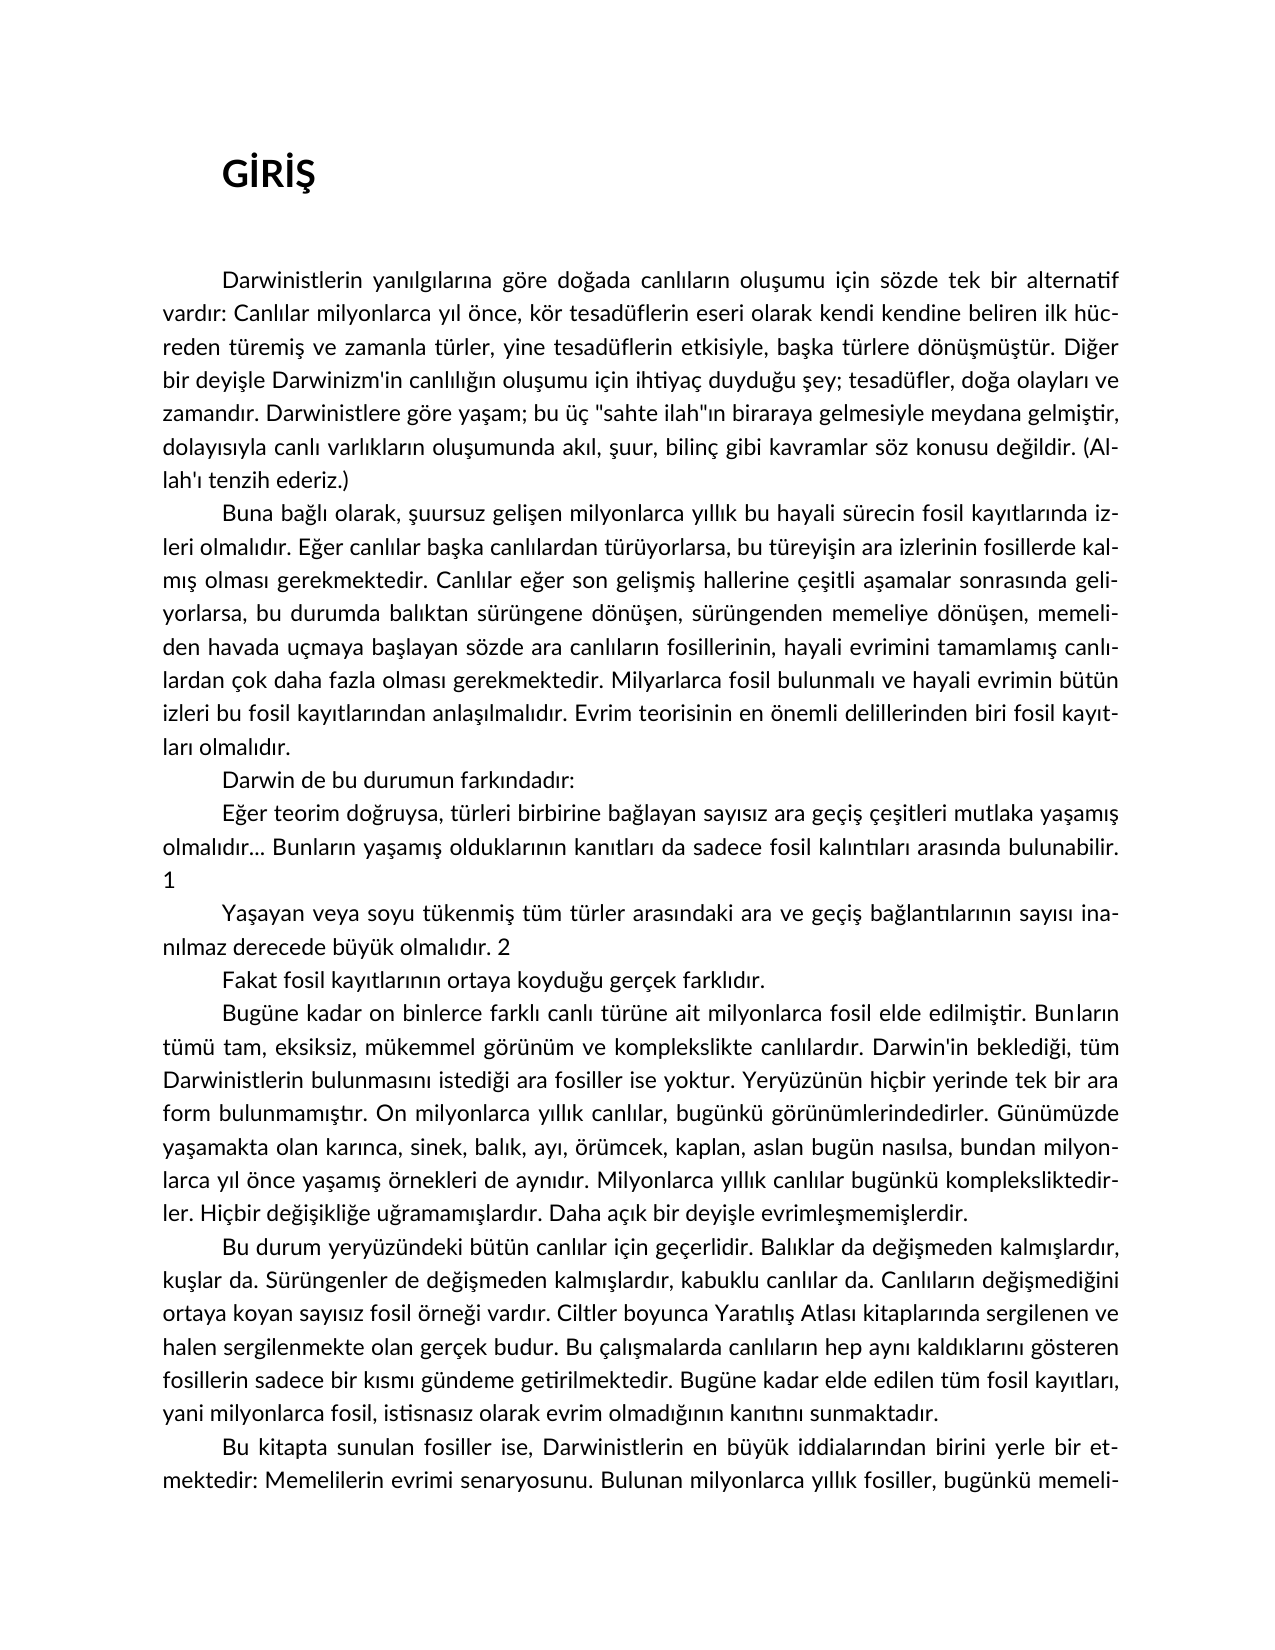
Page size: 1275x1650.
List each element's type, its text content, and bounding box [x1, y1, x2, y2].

text GİRİŞ [162, 150, 1119, 195]
text Eğer teo­rim doğ­ruy­sa, tür­le­ri bir­bi­ri­ne bağ­la­yan sa­yı­sız ara ge­çiş çe­şit­le­ri mut­la­ka ya­şa­mış ol­ma­lı­dır... Bun­la­rın ya­şa­mış ol­duk­la­rı­nın ka­nıt­la­rı da sa­de­ce fo­sil ka­lın­tı­la­rı ara­sın­da bu­lu­na­bi­lir. 1 [162, 795, 1119, 895]
text Bugüne kadar on binlerce farklı canlı türüne ait milyonlarca fosil elde edilmiştir. Bun­la­rın tü­mü tam, ek­sik­siz, mü­kem­mel gö­rü­nüm ve komp­leks­lik­te can­lı­lar­dır. Dar­win'in bek­le­diği, tüm Dar­wi­nist­le­rin bu­lun­ma­sı­nı is­te­di­ği ara fo­sil­ler ise yok­tur. Yer­yü­zü­nün hiç­bir ye­rin­de tek bir ara form bu­lun­ma­mış­tır. On mil­yon­lar­ca yıl­lık can­lı­lar, bu­gün­kü gö­rü­nüm­le­rin­de­dir­ler. Gü­nü­müz­de ya­şa­mak­ta olan ka­rın­ca, si­nek, ba­lık, ayı, örüm­cek, kap­lan, as­lan bugün nasılsa, bun­dan mil­yon­lar­ca yıl ön­ce ya­şa­mış ör­nek­le­ri de aynıdır. Mil­yon­lar­ca yıl­lık can­lı­lar bu­gün­kü komp­leks­lik­te­dir­ler. Hiç­bir de­ği­şik­li­ğe uğ­ra­ma­mış­lar­dır. Da­ha açık bir de­yiş­le ev­rim­leş­me­miş­ler­dir. [162, 995, 1119, 1228]
text Fa­kat fo­sil ka­yıt­la­rı­nın ortaya koyduğu ger­çek fark­lı­dır. [162, 962, 1119, 995]
text Dar­win de bu du­ru­mun far­kın­da­dır: [162, 762, 1119, 795]
text Bu­na bağ­lı ola­rak, şu­ur­suz ge­li­şen mil­yon­lar­ca yıl­lık bu ha­ya­li sü­re­cin fo­sil ka­yıt­la­rın­da iz­le­ri ol­ma­lı­dır. Eğer can­lı­lar baş­ka can­lı­lar­dan tü­rü­yor­lar­sa, bu tü­re­yi­şin ara iz­le­ri­nin fo­sil­ler­de kal­mış ol­ma­sı ge­rek­mek­te­dir. Can­lı­lar eğer son ge­liş­miş hal­le­ri­ne çe­şit­li aşa­ma­lar son­ra­sın­da ge­li­yor­lar­sa, bu du­rum­da ba­lık­tan sü­rün­ge­ne dö­nü­şen, sü­rün­gen­den me­me­li­ye dö­nü­şen, me­me­li­den ha­va­da uç­ma­ya baş­la­yan sözde ara can­lı­la­rın fo­sil­le­ri­nin, ha­ya­li ev­ri­mi­ni ta­mam­la­mış can­lı­lar­dan çok da­ha faz­la ol­ma­sı ge­rek­mek­te­dir. Mil­yar­lar­ca fo­sil bu­lun­ma­lı ve ha­ya­li ev­ri­min bü­tün iz­le­ri bu fo­sil ka­yıt­la­rın­dan an­la­şıl­ma­lı­dır. Ev­rim te­ori­si­nin en önem­li de­lil­le­rin­den bi­ri fo­sil ka­yıt­la­rı ol­ma­lı­dır. [162, 495, 1119, 762]
text Bu ki­tap­ta su­nu­lan fo­sil­ler ise, Dar­wi­nist­le­rin en bü­yük id­di­ala­rın­dan bi­ri­ni yer­le bir et­mek­te­dir: Me­me­li­le­rin ev­ri­mi se­nar­yo­su­nu. Bu­lu­nan mil­yon­lar­ca yıl­lık fo­sil­ler, bu­gün­kü me­me­li­ [162, 1428, 1119, 1495]
text Dar­wi­nist­le­rin ya­nıl­gı­la­rı­na gö­re do­ğa­da can­lı­la­rın olu­şu­mu için söz­de tek bir al­ter­na­tif var­dır: Can­lı­lar mil­yon­lar­ca yıl ön­ce, kör te­sad­üf­le­rin ese­ri ola­rak ken­di ken­di­ne be­li­ren ilk hüc­re­den tü­re­miş ve za­man­la tür­ler, yi­ne te­sa­düf­le­rin et­ki­siy­le, baş­ka tür­le­re dö­nüş­müş­tür. Di­ğer bir de­yiş­le Dar­wi­nizm'in can­lı­lı­ğın olu­şu­mu için ih­ti­yaç duy­du­ğu şey; te­sa­düf­ler, do­ğa olay­la­rı ve za­man­dır. Dar­wi­nist­le­re gö­re ya­şam; bu üç "sah­te ilah"ın bi­ra­ra­ya gel­me­siy­le mey­da­na gel­miş­tir, do­la­yı­sıy­la can­lı var­lık­la­rın olu­şu­mun­da akıl, şu­ur, bi­linç gi­bi kav­ram­lar söz ko­nu­su de­ğil­dir. (Al­lah'ı ten­zih ede­riz.) [162, 262, 1119, 495]
text Ya­şa­yan ve­ya so­yu tü­ken­miş tüm tür­ler ara­sın­da­ki ara ve ge­çiş bağ­lan­tı­la­rı­nın sa­yı­sı ina­nıl­maz de­re­ce­de bü­yük ol­ma­lı­dır. 2 [162, 895, 1119, 962]
text Bu du­rum yer­yü­zün­de­ki bü­tün can­lı­lar için ge­çer­li­dir. Ba­lık­lar da de­ğiş­me­den kal­mış­lar­dır, kuş­lar da. Sü­rün­gen­ler de de­ğiş­me­den kal­mış­lar­dır, ka­buk­lu can­lı­lar da. Can­lı­la­rın de­ğiş­me­di­ği­ni or­ta­ya ko­yan sa­yı­sız fo­sil ör­ne­ği var­dır. Cilt­ler bo­yun­ca Ya­ra­tı­lış At­la­sı ki­tap­la­rın­da ser­gi­le­nen ve ha­len ser­gi­len­mek­te olan ger­çek bu­dur. Bu ça­lış­ma­lar­da can­lı­la­rın hep ay­nı kal­dık­la­rı­nı gös­te­ren fo­sil­le­rin sa­de­ce bir kıs­mı gün­de­me ge­ti­ril­mek­te­dir. Bu­gü­ne ka­dar el­de edi­len tüm fo­sil ka­yı­tları, yani milyonlarca fosil, is­ti­sna­sız ola­rak ev­rim ol­ma­dı­ğı­nın ka­nı­tı­nı sun­mak­ta­dır. [162, 1228, 1119, 1428]
